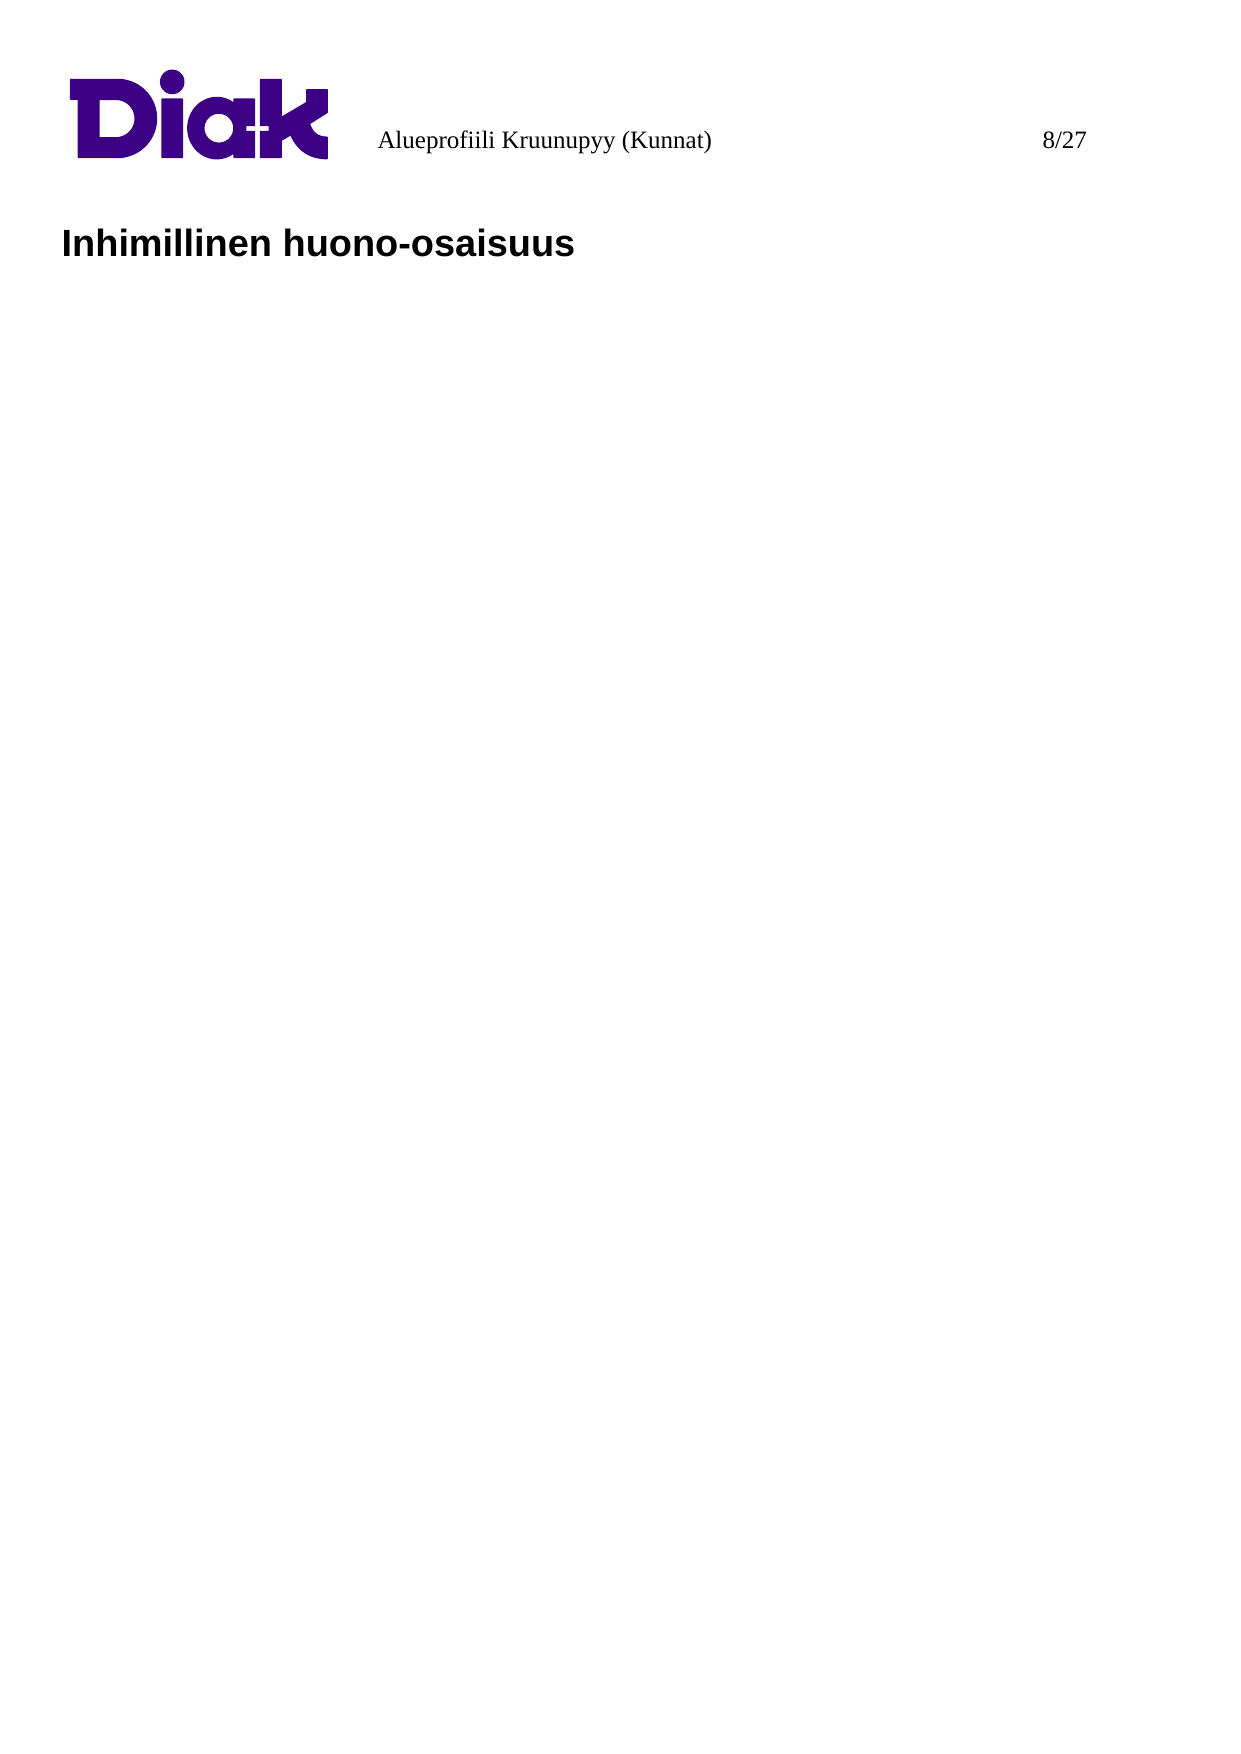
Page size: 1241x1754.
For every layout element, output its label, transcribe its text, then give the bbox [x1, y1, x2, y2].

subtitle Inhimillinen huono-osaisuus [61, 221, 1179, 265]
